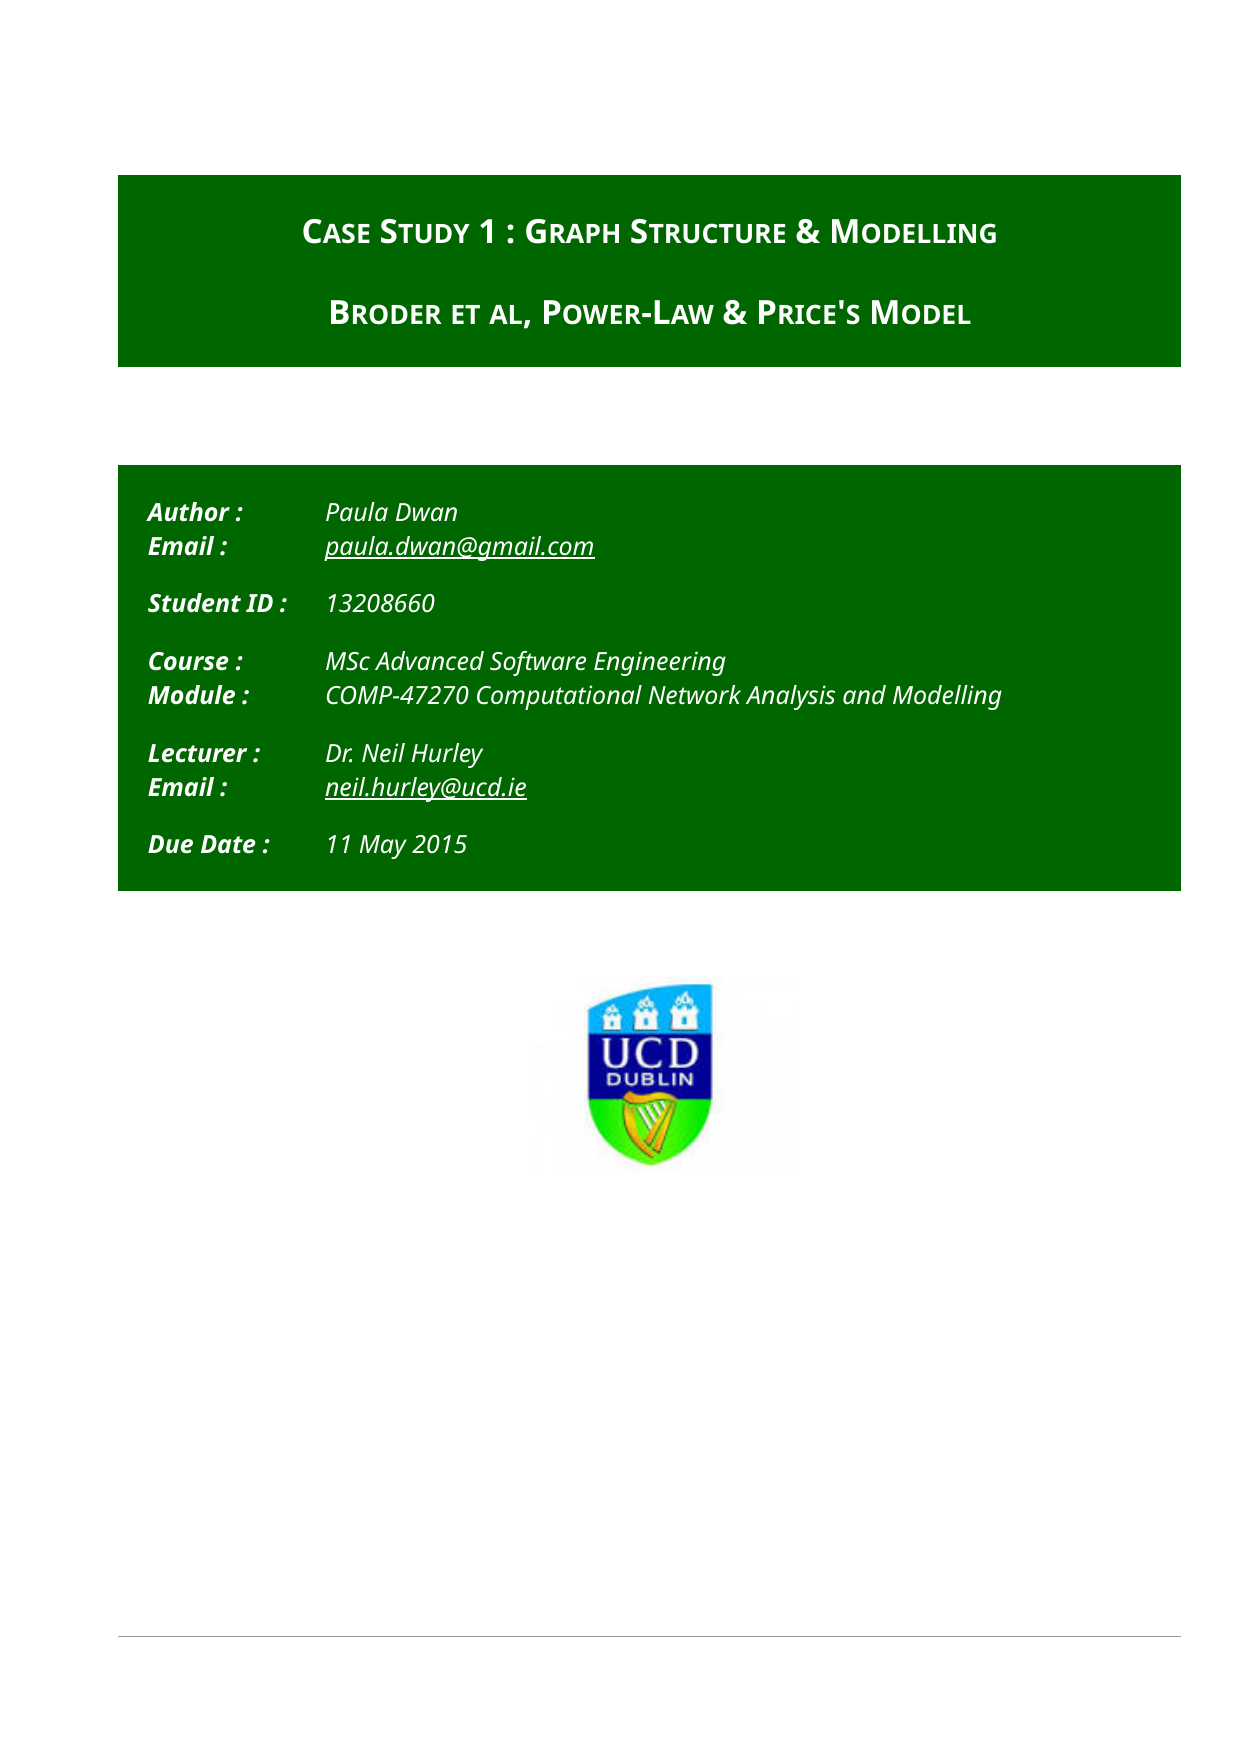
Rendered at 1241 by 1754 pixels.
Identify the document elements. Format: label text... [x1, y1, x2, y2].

subtitle Due Date : 11 May 2015 [118, 797, 1181, 890]
title Case Study 1 : Graph Structure & Modelling [118, 178, 1181, 253]
title Broder et al, Power-Law & Price's Model [118, 256, 1181, 363]
subtitle Student ID : 13208660 [118, 556, 1181, 614]
picture [502, 976, 798, 1174]
subtitle Author : Paula Dwan Email : paula.dwan@gmail.com [118, 466, 1181, 556]
subtitle Lecturer : Dr. Neil Hurley Email : neil.hurley@ucd.ie [118, 706, 1181, 797]
subtitle Course : MSc Advanced Software Engineering Module : COMP-47270 Computational Network Analysis and Modelling [118, 614, 1181, 706]
